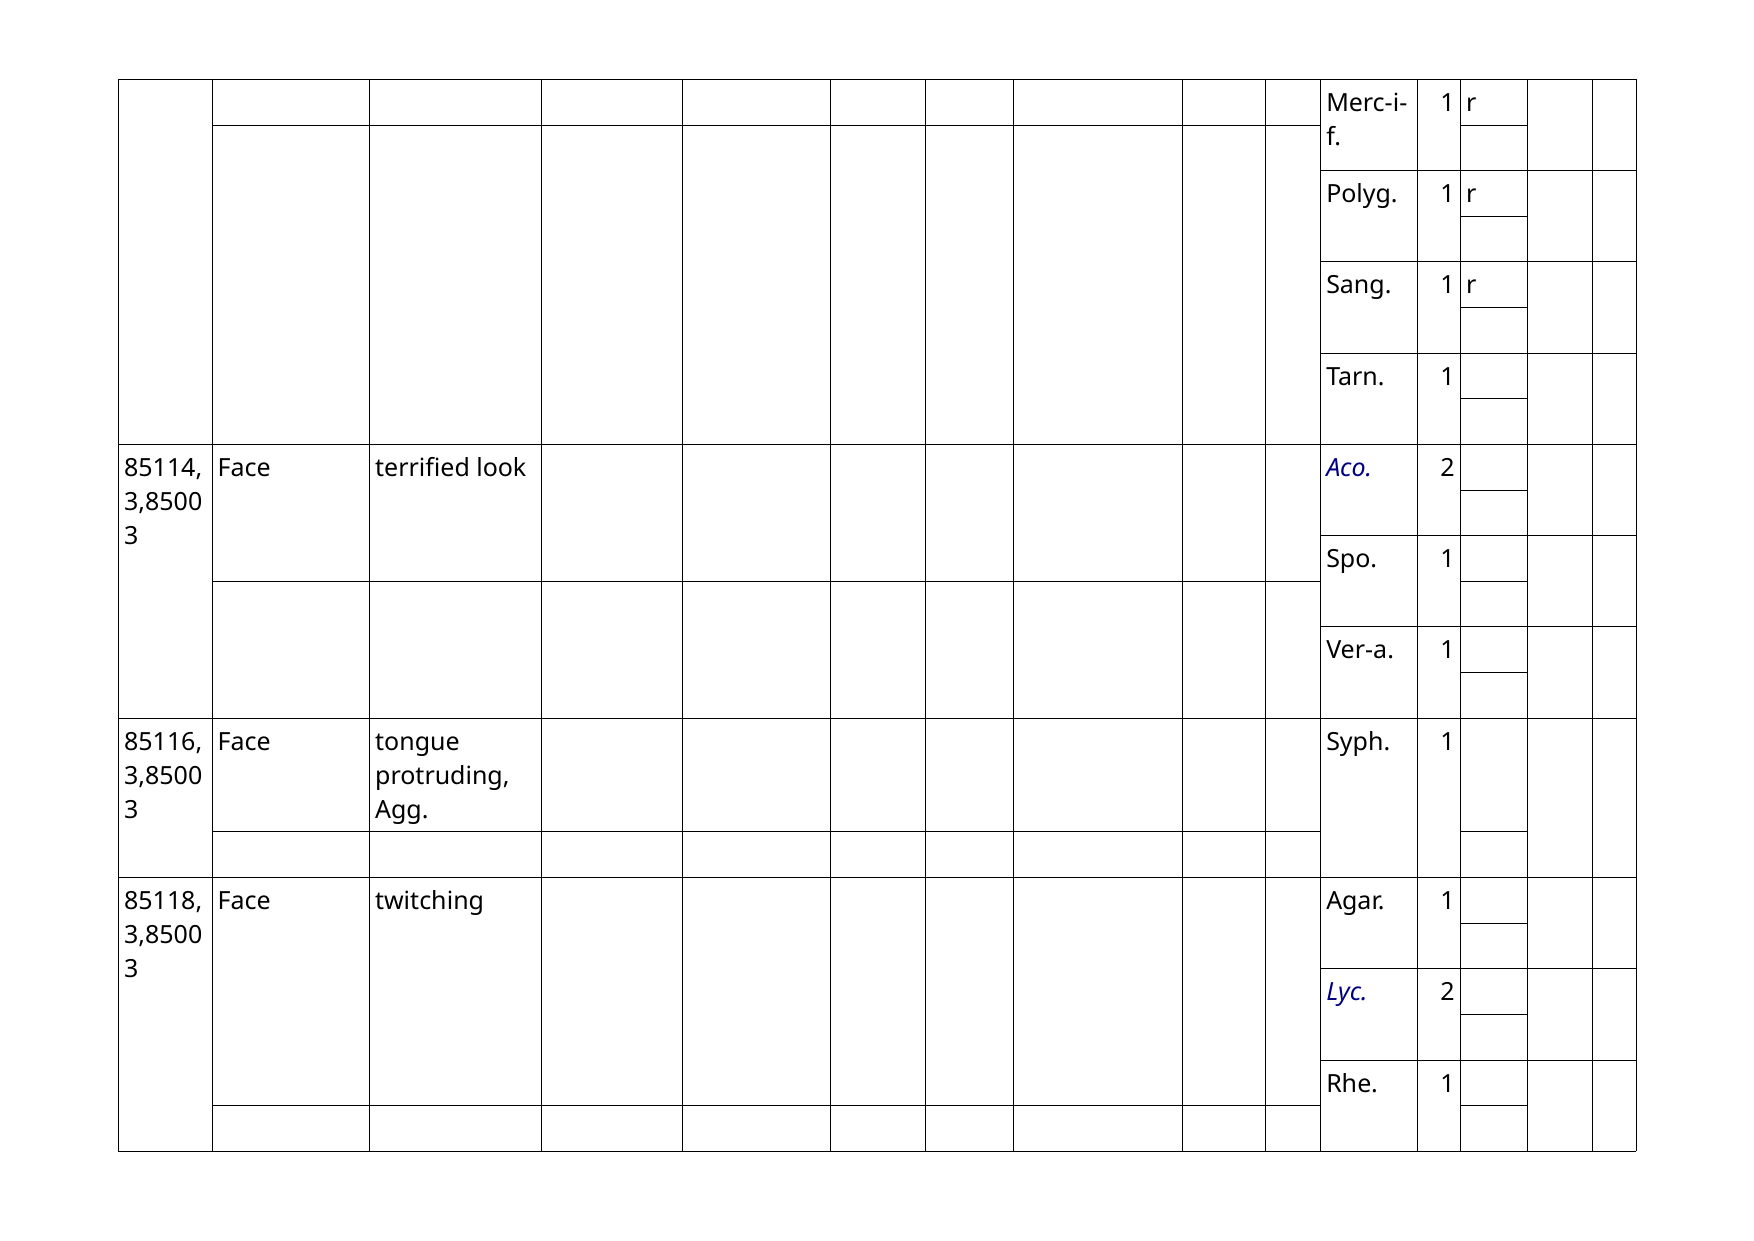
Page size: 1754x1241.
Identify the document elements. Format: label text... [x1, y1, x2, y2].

table_cell [683, 719, 830, 831]
table_cell [1528, 878, 1592, 968]
table_cell 1 [1418, 627, 1460, 718]
table_cell [542, 832, 682, 877]
table_cell [1014, 878, 1182, 1105]
table_cell 1 [1418, 171, 1460, 261]
table_cell 1 [1418, 1061, 1460, 1151]
table_cell [926, 832, 1013, 877]
table_cell 85118,3,85003 [119, 878, 212, 1151]
table_cell [1461, 1106, 1527, 1151]
table_cell [1593, 627, 1636, 718]
table_cell Face [213, 878, 369, 1105]
table_cell [1266, 126, 1320, 444]
table_cell 85116,3,85003 [119, 719, 212, 877]
table_cell [831, 878, 925, 1105]
table_cell [1461, 582, 1527, 626]
table_cell Tarn. [1321, 354, 1417, 444]
table_cell [1461, 627, 1527, 672]
table_cell [1461, 536, 1527, 581]
table_cell [1461, 1015, 1527, 1059]
table_cell [542, 80, 682, 124]
table_cell [1461, 924, 1527, 968]
table_cell [831, 832, 925, 877]
table_cell [1593, 445, 1636, 535]
table_cell [213, 80, 369, 124]
table_cell [1528, 1061, 1592, 1151]
table_cell [683, 832, 830, 877]
table_cell [1461, 126, 1527, 170]
table_cell [1593, 354, 1636, 444]
table_cell [1014, 719, 1182, 831]
table_cell [1528, 80, 1592, 170]
table_cell Lyc. [1321, 969, 1417, 1059]
table_cell [831, 1106, 925, 1151]
table_cell 2 [1418, 445, 1460, 535]
table_cell [683, 582, 830, 718]
table_cell [1183, 832, 1265, 877]
table_cell [926, 126, 1013, 444]
table_cell [1014, 445, 1182, 581]
table_cell [542, 582, 682, 718]
table_cell 85114,3,85003 [119, 445, 212, 718]
table_cell [831, 582, 925, 718]
table_cell terrified look [370, 445, 541, 581]
table_cell [831, 719, 925, 831]
table_cell [1461, 719, 1527, 831]
table_cell Face [213, 445, 369, 581]
table_cell [1461, 878, 1527, 923]
table_cell [1014, 1106, 1182, 1151]
table_cell Spo. [1321, 536, 1417, 626]
table_cell [370, 1106, 541, 1151]
table_cell [926, 1106, 1013, 1151]
table_cell [1528, 445, 1592, 535]
table_cell [1461, 445, 1527, 489]
table_cell [1014, 126, 1182, 444]
table_cell [1183, 126, 1265, 444]
table_cell r [1461, 80, 1527, 124]
table_cell [1528, 171, 1592, 261]
table_cell Merc-i-f. [1321, 80, 1417, 170]
table_cell [542, 878, 682, 1105]
table_cell [831, 445, 925, 581]
table_cell [926, 445, 1013, 581]
table_cell [542, 445, 682, 581]
table_cell [1266, 1106, 1320, 1151]
table_cell [370, 832, 541, 877]
table_cell [1593, 878, 1636, 968]
table_cell [683, 445, 830, 581]
table_cell [1593, 969, 1636, 1059]
table_cell 1 [1418, 80, 1460, 170]
table_cell 1 [1418, 536, 1460, 626]
table_cell [683, 878, 830, 1105]
table_cell [1593, 536, 1636, 626]
table_cell [1266, 582, 1320, 718]
table_cell [1593, 80, 1636, 170]
table_cell [1593, 719, 1636, 877]
table_cell [1266, 832, 1320, 877]
table_cell r [1461, 262, 1527, 307]
table_cell [1183, 445, 1265, 581]
table_cell [1014, 832, 1182, 877]
table_cell [542, 719, 682, 831]
table_cell [1528, 354, 1592, 444]
table_cell [213, 582, 369, 718]
table_cell [1266, 80, 1320, 124]
table_cell [1461, 354, 1527, 398]
table_cell Ver-a. [1321, 627, 1417, 718]
table_cell [1183, 1106, 1265, 1151]
table_cell [542, 126, 682, 444]
table_cell 1 [1418, 262, 1460, 353]
table_cell [926, 878, 1013, 1105]
table_cell [1461, 308, 1527, 353]
table_cell Face [213, 719, 369, 831]
table_cell [1461, 969, 1527, 1014]
table_cell [1266, 878, 1320, 1105]
table_cell [1014, 582, 1182, 718]
table_cell [370, 126, 541, 444]
table_cell [1014, 80, 1182, 124]
table_cell [1183, 719, 1265, 831]
table_cell tongue protruding, Agg. [370, 719, 541, 831]
table_cell [1461, 399, 1527, 444]
table_cell [1266, 719, 1320, 831]
table_cell [1183, 582, 1265, 718]
table_cell [1528, 262, 1592, 353]
table_cell 2 [1418, 969, 1460, 1059]
table_cell [1461, 673, 1527, 718]
table_cell [831, 126, 925, 444]
table_cell [1183, 878, 1265, 1105]
table_cell [683, 80, 830, 124]
table_cell [1593, 1061, 1636, 1151]
table_cell Syph. [1321, 719, 1417, 877]
table_cell 1 [1418, 719, 1460, 877]
table_cell [1183, 80, 1265, 124]
table_cell Sang. [1321, 262, 1417, 353]
table_cell [1528, 969, 1592, 1059]
table_cell [1461, 217, 1527, 261]
table_cell [1461, 832, 1527, 877]
table_cell Polyg. [1321, 171, 1417, 261]
table_cell [1461, 1061, 1527, 1105]
table_cell Agar. [1321, 878, 1417, 968]
table_cell [1593, 171, 1636, 261]
table_cell [213, 832, 369, 877]
table_cell [213, 126, 369, 444]
table_cell 1 [1418, 354, 1460, 444]
table_cell [370, 80, 541, 124]
table_cell [119, 80, 212, 444]
table_cell Aco. [1321, 445, 1417, 535]
table_cell [926, 80, 1013, 124]
table_cell [370, 582, 541, 718]
table_cell [542, 1106, 682, 1151]
table_cell [683, 1106, 830, 1151]
table_cell [1528, 719, 1592, 877]
table_cell [1593, 262, 1636, 353]
table_cell [926, 582, 1013, 718]
table_cell [1528, 536, 1592, 626]
table_cell 1 [1418, 878, 1460, 968]
table_cell [213, 1106, 369, 1151]
table_cell [926, 719, 1013, 831]
table_cell [1461, 491, 1527, 535]
table_cell [1528, 627, 1592, 718]
table_cell twitching [370, 878, 541, 1105]
table_cell [831, 80, 925, 124]
table_cell Rhe. [1321, 1061, 1417, 1151]
table_cell [683, 126, 830, 444]
table_cell r [1461, 171, 1527, 216]
table_cell [1266, 445, 1320, 581]
